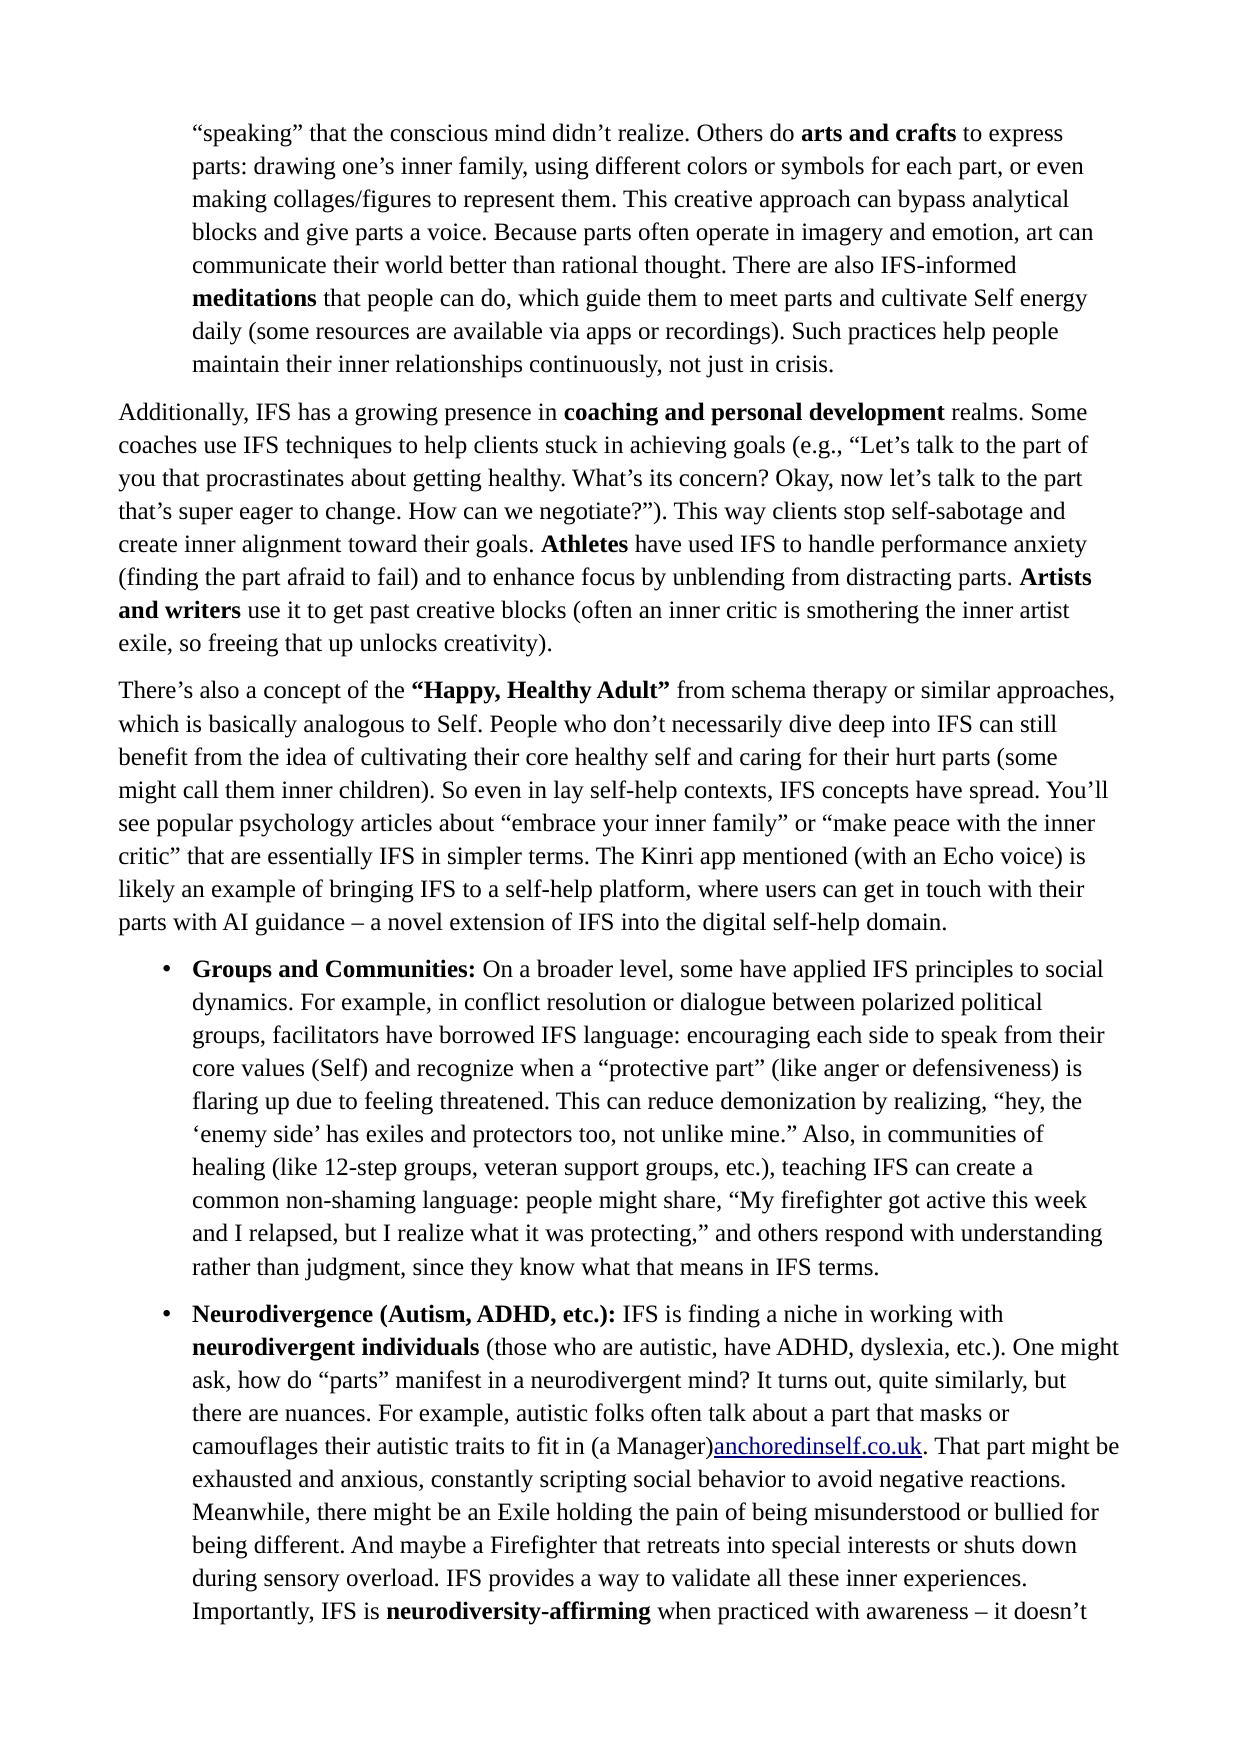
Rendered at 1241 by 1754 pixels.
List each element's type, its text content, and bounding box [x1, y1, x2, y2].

list Neurodivergence (Autism, ADHD, etc.): IFS is finding a niche in working with neurodivergent individuals (those who are autistic, have ADHD, dyslexia, etc.). One might ask, how do “parts” manifest in a neurodivergent mind? It turns out, quite similarly, but there are nuances. For example, autistic folks often talk about a part that masks or camouflages their autistic traits to fit in (a Manager)anchoredinself.co.uk. That part might be exhausted and anxious, constantly scripting social behavior to avoid negative reactions. Meanwhile, there might be an Exile holding the pain of being misunderstood or bullied for being different. And maybe a Firefighter that retreats into special interests or shuts down during sensory overload. IFS provides a way to validate all these inner experiences. Importantly, IFS is neurodiversity-affirming when practiced with awareness – it doesn’t [162, 1299, 1122, 1625]
list “speaking” that the conscious mind didn’t realize. Others do arts and crafts to express parts: drawing one’s inner family, using different colors or symbols for each part, or even making collages/figures to represent them. This creative approach can bypass analytical blocks and give parts a voice. Because parts often operate in imagery and emotion, art can communicate their world better than rational thought. There are also IFS-informed meditations that people can do, which guide them to meet parts and cultivate Self energy daily (some resources are available via apps or recordings). Such practices help people maintain their inner relationships continuously, not just in crisis. [162, 118, 1122, 378]
list Groups and Communities: On a broader level, some have applied IFS principles to social dynamics. For example, in conflict resolution or dialogue between polarized political groups, facilitators have borrowed IFS language: encouraging each side to speak from their core values (Self) and recognize when a “protective part” (like anger or defensiveness) is flaring up due to feeling threatened. This can reduce demonization by realizing, “hey, the ‘enemy side’ has exiles and protectors too, not unlike mine.” Also, in communities of healing (like 12-step groups, veteran support groups, etc.), teaching IFS can create a common non-shaming language: people might share, “My firefighter got active this week and I relapsed, but I realize what it was protecting,” and others respond with understanding rather than judgment, since they know what that means in IFS terms. [162, 954, 1122, 1280]
text Additionally, IFS has a growing presence in coaching and personal development realms. Some coaches use IFS techniques to help clients stuck in achieving goals (e.g., “Let’s talk to the part of you that procrastinates about getting healthy. What’s its concern? Okay, now let’s talk to the part that’s super eager to change. How can we negotiate?”). This way clients stop self-sabotage and create inner alignment toward their goals. Athletes have used IFS to handle performance anxiety (finding the part afraid to fail) and to enhance focus by unblending from distracting parts. Artists and writers use it to get past creative blocks (often an inner critic is smothering the inner artist exile, so freeing that up unlocks creativity). [118, 397, 1122, 657]
text There’s also a concept of the “Happy, Healthy Adult” from schema therapy or similar approaches, which is basically analogous to Self. People who don’t necessarily dive deep into IFS can still benefit from the idea of cultivating their core healthy self and caring for their hurt parts (some might call them inner children). So even in lay self-help contexts, IFS concepts have spread. You’ll see popular psychology articles about “embrace your inner family” or “make peace with the inner critic” that are essentially IFS in simpler terms. The Kinri app mentioned (with an Echo voice) is likely an example of bringing IFS to a self-help platform, where users can get in touch with their parts with AI guidance – a novel extension of IFS into the digital self-help domain. [118, 676, 1122, 936]
